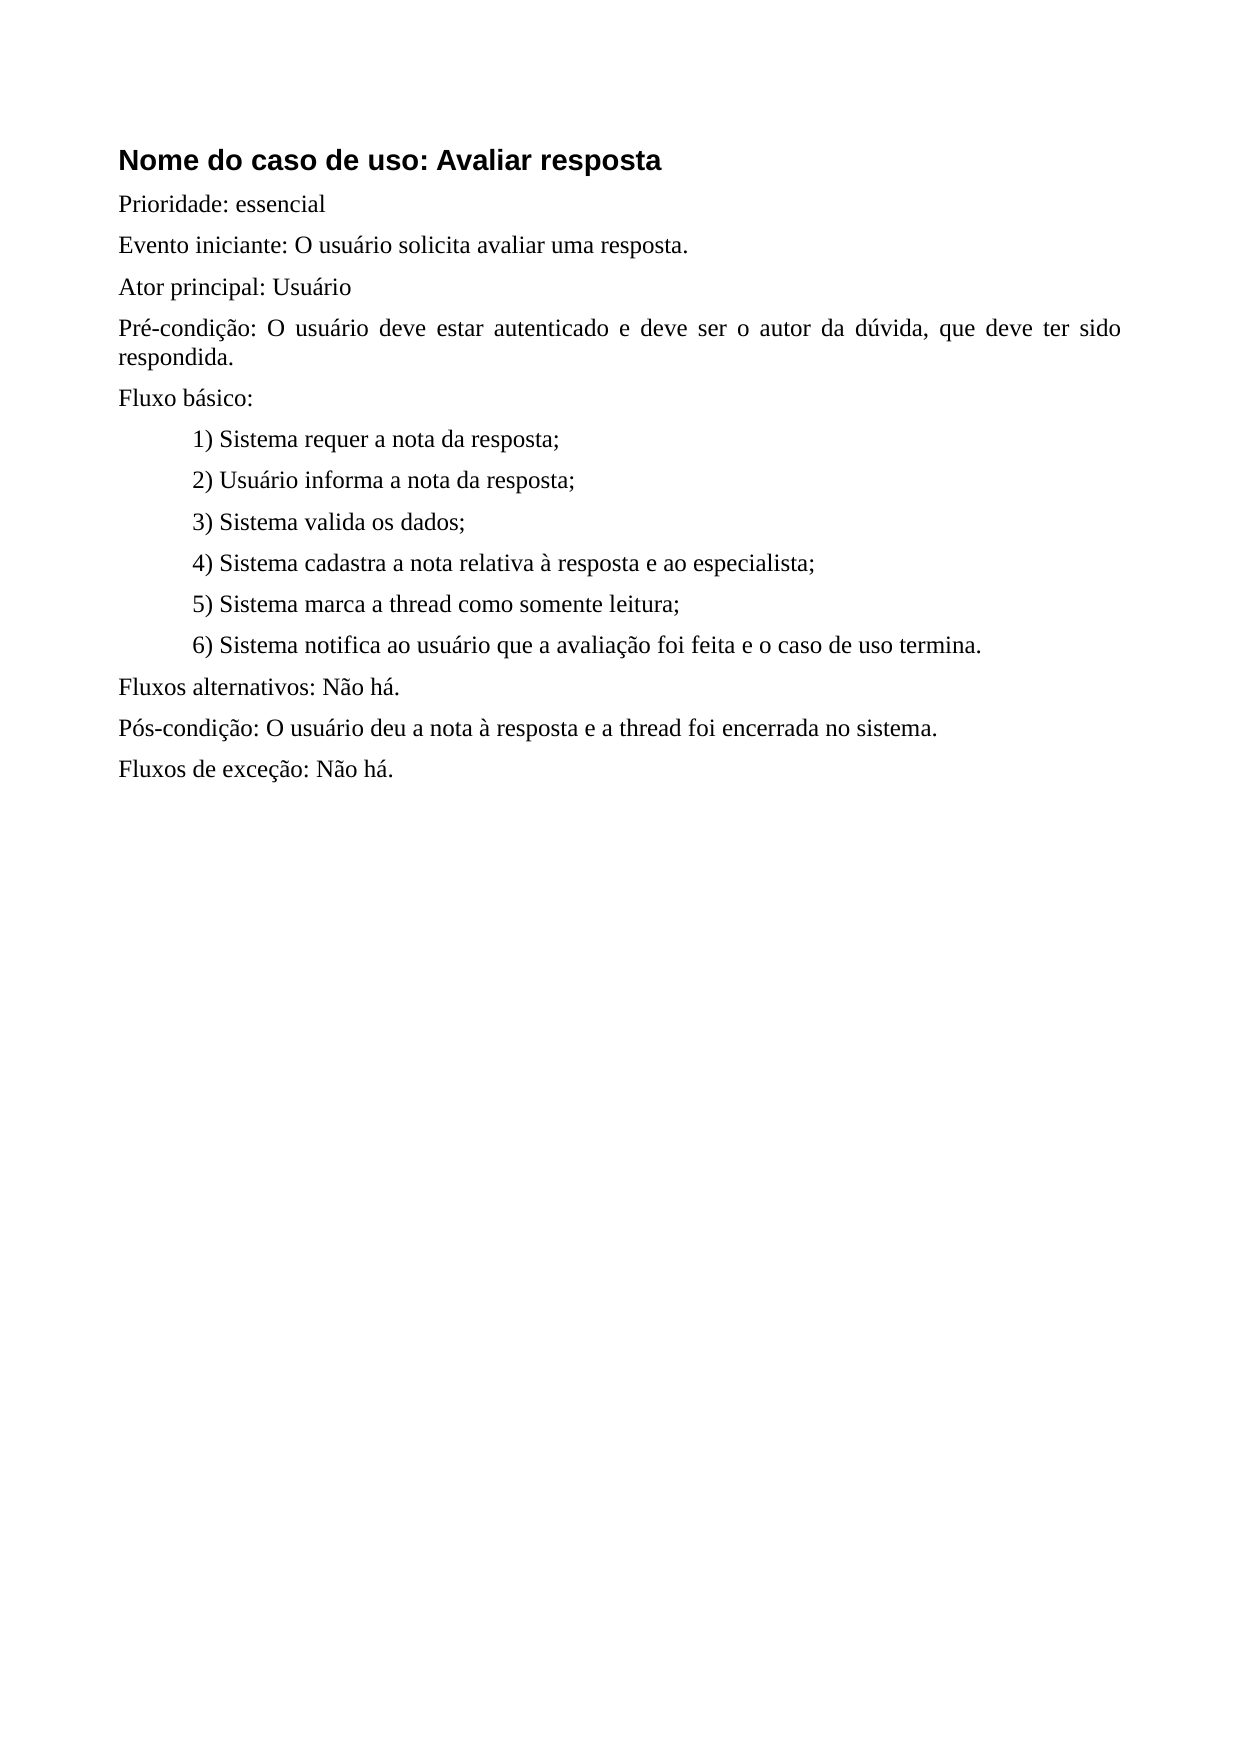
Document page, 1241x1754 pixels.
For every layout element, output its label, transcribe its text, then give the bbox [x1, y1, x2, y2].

text 4) Sistema cadastra a nota relativa à resposta e ao especialista; [118, 548, 1122, 577]
text Ator principal: Usuário [118, 272, 1122, 300]
subtitle Nome do caso de uso: Avaliar resposta [118, 143, 1122, 177]
text Fluxo básico: [118, 383, 1122, 412]
text 5) Sistema marca a thread como somente leitura; [118, 589, 1122, 618]
text 1) Sistema requer a nota da resposta; [118, 424, 1122, 453]
text Fluxos alternativos: Não há. [118, 672, 1122, 700]
text Evento iniciante: O usuário solicita avaliar uma resposta. [118, 230, 1122, 259]
text 3) Sistema valida os dados; [118, 507, 1122, 535]
text 2) Usuário informa a nota da resposta; [118, 465, 1122, 494]
text Pré-condição: O usuário deve estar autenticado e deve ser o autor da dúvida, que deve ter sido respondida. [118, 313, 1122, 370]
text Pós-condição: O usuário deu a nota à resposta e a thread foi encerrada no sistema. [118, 713, 1122, 742]
text Prioridade: essencial [118, 189, 1122, 218]
text 6) Sistema notifica ao usuário que a avaliação foi feita e o caso de uso termina. [118, 630, 1122, 659]
text Fluxos de exceção: Não há. [118, 754, 1122, 783]
